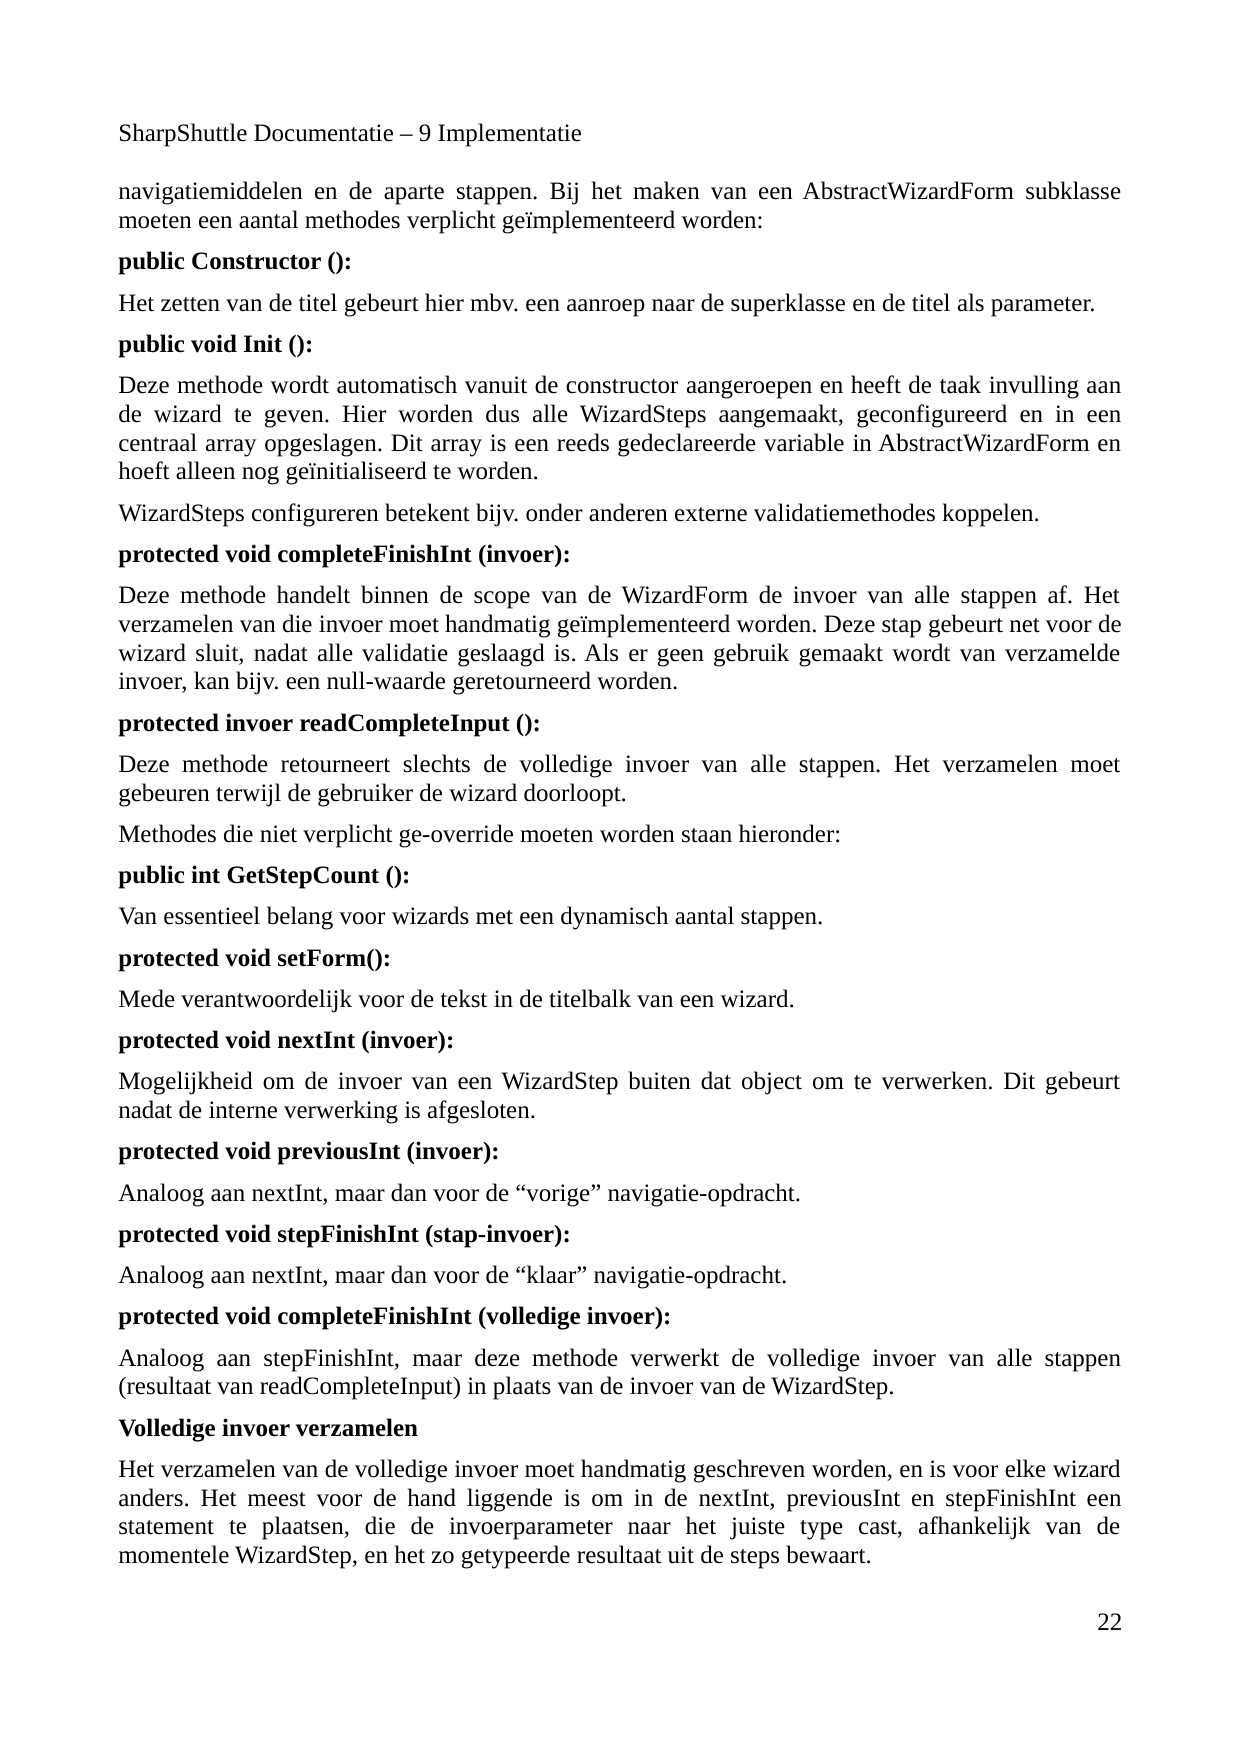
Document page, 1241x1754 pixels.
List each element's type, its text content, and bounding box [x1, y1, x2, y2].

text Het verzamelen van de volledige invoer moet handmatig geschreven worden, en is voor elke wizard anders. Het meest voor de hand liggende is om in de nextInt, previousInt en stepFinishInt een statement te plaatsen, die de invoerparameter naar het juiste type cast, afhankelijk van de momentele WizardStep, en het zo getypeerde resultaat uit de steps bewaart. [118, 1454, 1122, 1569]
text protected void stepFinishInt (stap-invoer): [118, 1219, 1122, 1248]
text public void Init (): [118, 329, 1122, 358]
text public int GetStepCount (): [118, 860, 1122, 889]
text Het zetten van de titel gebeurt hier mbv. een aanroep naar de superklasse en de titel als parameter. [118, 288, 1122, 316]
text Mogelijkheid om de invoer van een WizardStep buiten dat object om te verwerken. Dit gebeurt nadat de interne verwerking is afgesloten. [118, 1066, 1122, 1124]
text protected void completeFinishInt (volledige invoer): [118, 1301, 1122, 1330]
text Deze methode handelt binnen de scope van de WizardForm de invoer van alle stappen af. Het verzamelen van die invoer moet handmatig geïmplementeerd worden. Deze stap gebeurt net voor de wizard sluit, nadat alle validatie geslaagd is. Als er geen gebruik gemaakt wordt van verzamelde invoer, kan bijv. een null-waarde geretourneerd worden. [118, 580, 1122, 695]
text Analoog aan stepFinishInt, maar deze methode verwerkt de volledige invoer van alle stappen (resultaat van readCompleteInput) in plaats van de invoer van de WizardStep. [118, 1343, 1122, 1400]
text Deze methode retourneert slechts de volledige invoer van alle stappen. Het verzamelen moet gebeuren terwijl de gebruiker de wizard doorloopt. [118, 749, 1122, 806]
text Volledige invoer verzamelen [118, 1413, 1122, 1441]
text protected void nextInt (invoer): [118, 1025, 1122, 1054]
text protected void completeFinishInt (invoer): [118, 539, 1122, 568]
text protected invoer readCompleteInput (): [118, 708, 1122, 736]
text Van essentieel belang voor wizards met een dynamisch aantal stappen. [118, 901, 1122, 930]
text Mede verantwoordelijk voor de tekst in de titelbalk van een wizard. [118, 984, 1122, 1013]
text navigatiemiddelen en de aparte stappen. Bij het maken van een AbstractWizardForm subklasse moeten een aantal methodes verplicht geïmplementeerd worden: [118, 176, 1122, 234]
text WizardSteps configureren betekent bijv. onder anderen externe validatiemethodes koppelen. [118, 498, 1122, 526]
text Analoog aan nextInt, maar dan voor de “vorige” navigatie-opdracht. [118, 1178, 1122, 1206]
text Methodes die niet verplicht ge-override moeten worden staan hieronder: [118, 819, 1122, 848]
text protected void previousInt (invoer): [118, 1136, 1122, 1165]
text public Constructor (): [118, 246, 1122, 275]
text Analoog aan nextInt, maar dan voor de “klaar” navigatie-opdracht. [118, 1260, 1122, 1289]
text Deze methode wordt automatisch vanuit de constructor aangeroepen en heeft de taak invulling aan de wizard te geven. Hier worden dus alle WizardSteps aangemaakt, geconfigureerd en in een centraal array opgeslagen. Dit array is een reeds gedeclareerde variable in AbstractWizardForm en hoeft alleen nog geïnitialiseerd te worden. [118, 370, 1122, 485]
text protected void setForm(): [118, 943, 1122, 971]
